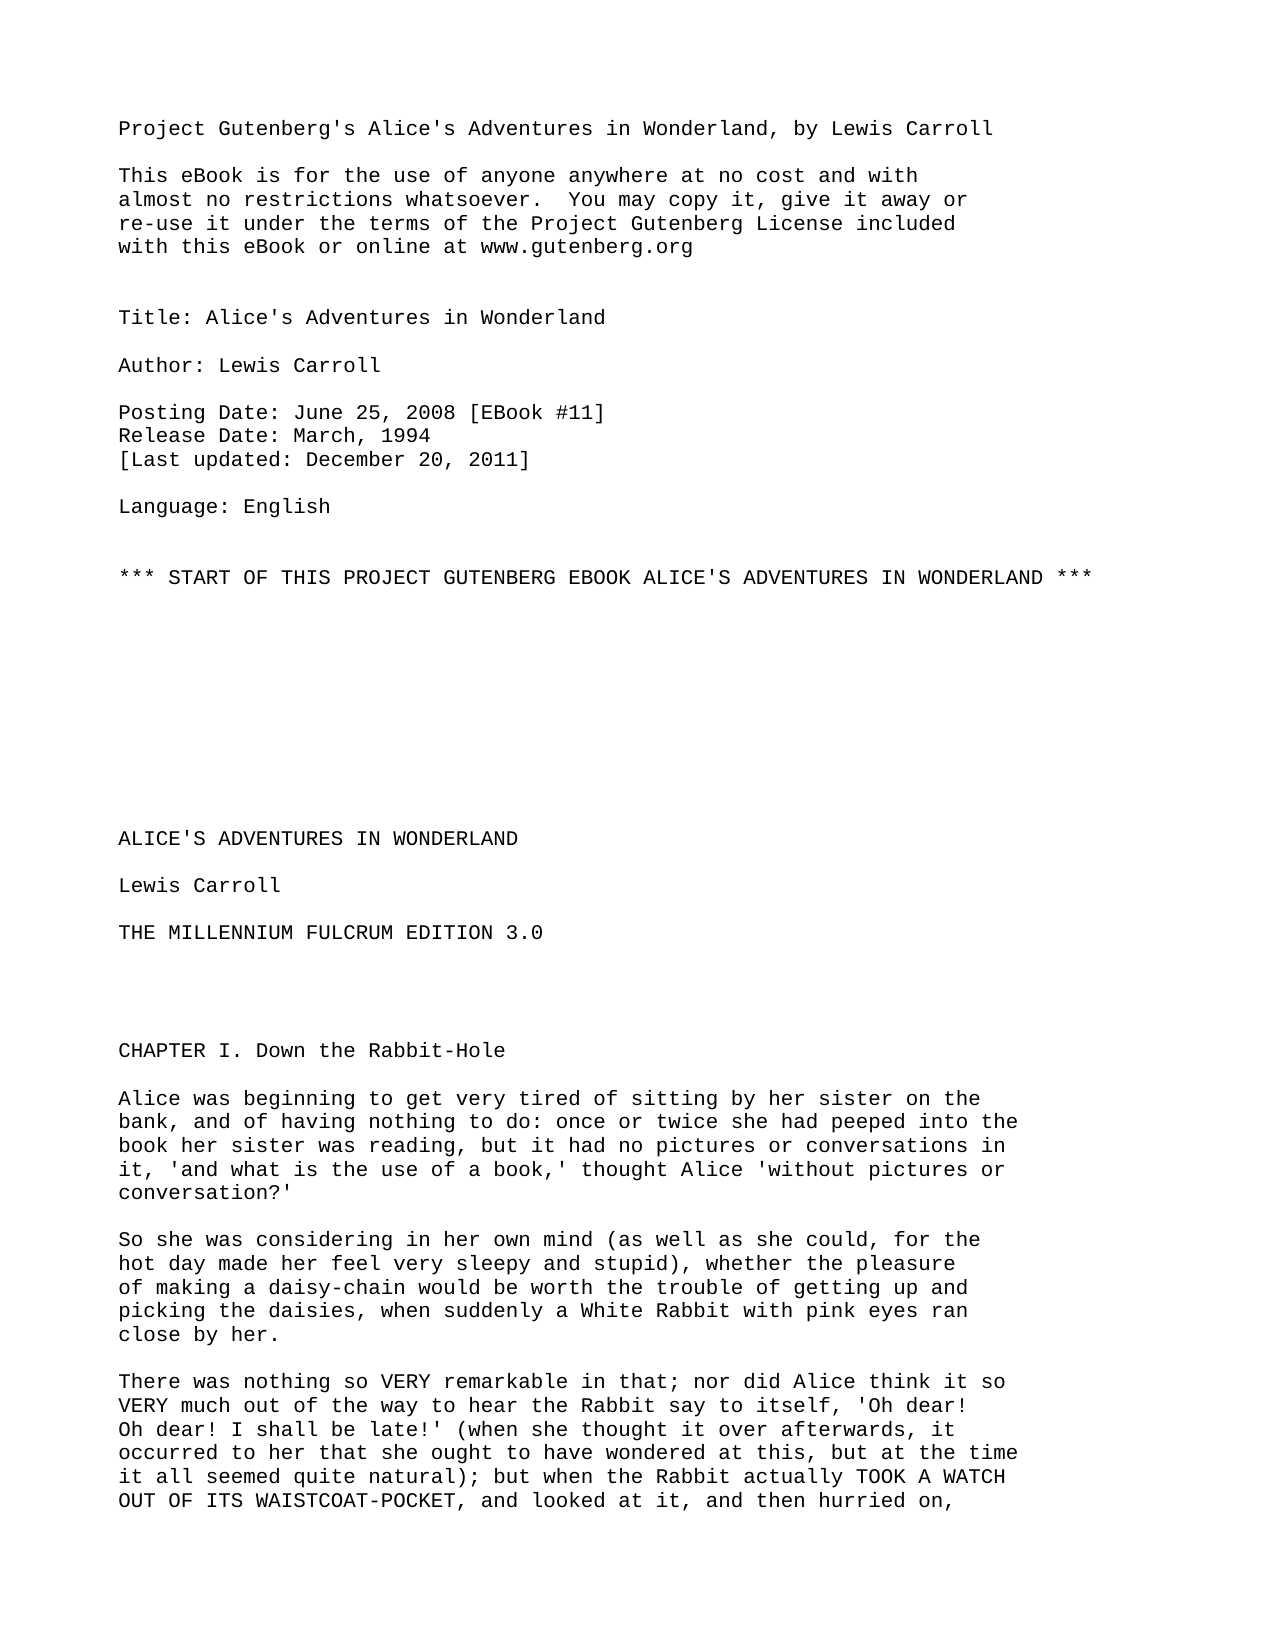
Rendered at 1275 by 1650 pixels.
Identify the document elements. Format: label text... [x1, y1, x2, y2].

text re-use it under the terms of the Project Gutenberg License included [118, 213, 1157, 236]
text Project Gutenberg's Alice's Adventures in Wonderland, by Lewis Carroll [118, 118, 1157, 142]
text Author: Lewis Carroll [118, 354, 1157, 378]
text of making a daisy-chain would be worth the trouble of getting up and [118, 1277, 1157, 1300]
text Title: Alice's Adventures in Wonderland [118, 307, 1157, 331]
text book her sister was reading, but it had no pictures or conversations in [118, 1135, 1157, 1158]
text OUT OF ITS WAISTCOAT-POCKET, and looked at it, and then hurried on, [118, 1489, 1157, 1513]
text There was nothing so VERY remarkable in that; nor did Alice think it so [118, 1371, 1157, 1395]
text close by her. [118, 1324, 1157, 1348]
text conversation?' [118, 1182, 1157, 1206]
text CHAPTER I. Down the Rabbit-Hole [118, 1040, 1157, 1064]
text ALICE'S ADVENTURES IN WONDERLAND [118, 827, 1157, 851]
text with this eBook or online at www.gutenberg.org [118, 236, 1157, 260]
text almost no restrictions whatsoever. You may copy it, give it away or [118, 189, 1157, 213]
text Language: English [118, 496, 1157, 520]
text [Last updated: December 20, 2011] [118, 449, 1157, 473]
text Release Date: March, 1994 [118, 426, 1157, 449]
text Posting Date: June 25, 2008 [EBook #11] [118, 402, 1157, 426]
text This eBook is for the use of anyone anywhere at no cost and with [118, 165, 1157, 189]
text *** START OF THIS PROJECT GUTENBERG EBOOK ALICE'S ADVENTURES IN WONDERLAND *** [118, 567, 1157, 591]
text Alice was beginning to get very tired of sitting by her sister on the [118, 1088, 1157, 1111]
text picking the daisies, when suddenly a White Rabbit with pink eyes ran [118, 1300, 1157, 1324]
text VERY much out of the way to hear the Rabbit say to itself, 'Oh dear! [118, 1395, 1157, 1419]
text it, 'and what is the use of a book,' thought Alice 'without pictures or [118, 1158, 1157, 1182]
text Lewis Carroll [118, 875, 1157, 898]
text THE MILLENNIUM FULCRUM EDITION 3.0 [118, 922, 1157, 946]
text bank, and of having nothing to do: once or twice she had peeped into the [118, 1111, 1157, 1135]
text hot day made her feel very sleepy and stupid), whether the pleasure [118, 1253, 1157, 1277]
text it all seemed quite natural); but when the Rabbit actually TOOK A WATCH [118, 1466, 1157, 1489]
text So she was considering in her own mind (as well as she could, for the [118, 1229, 1157, 1253]
text Oh dear! I shall be late!' (when she thought it over afterwards, it [118, 1419, 1157, 1442]
text occurred to her that she ought to have wondered at this, but at the time [118, 1442, 1157, 1466]
